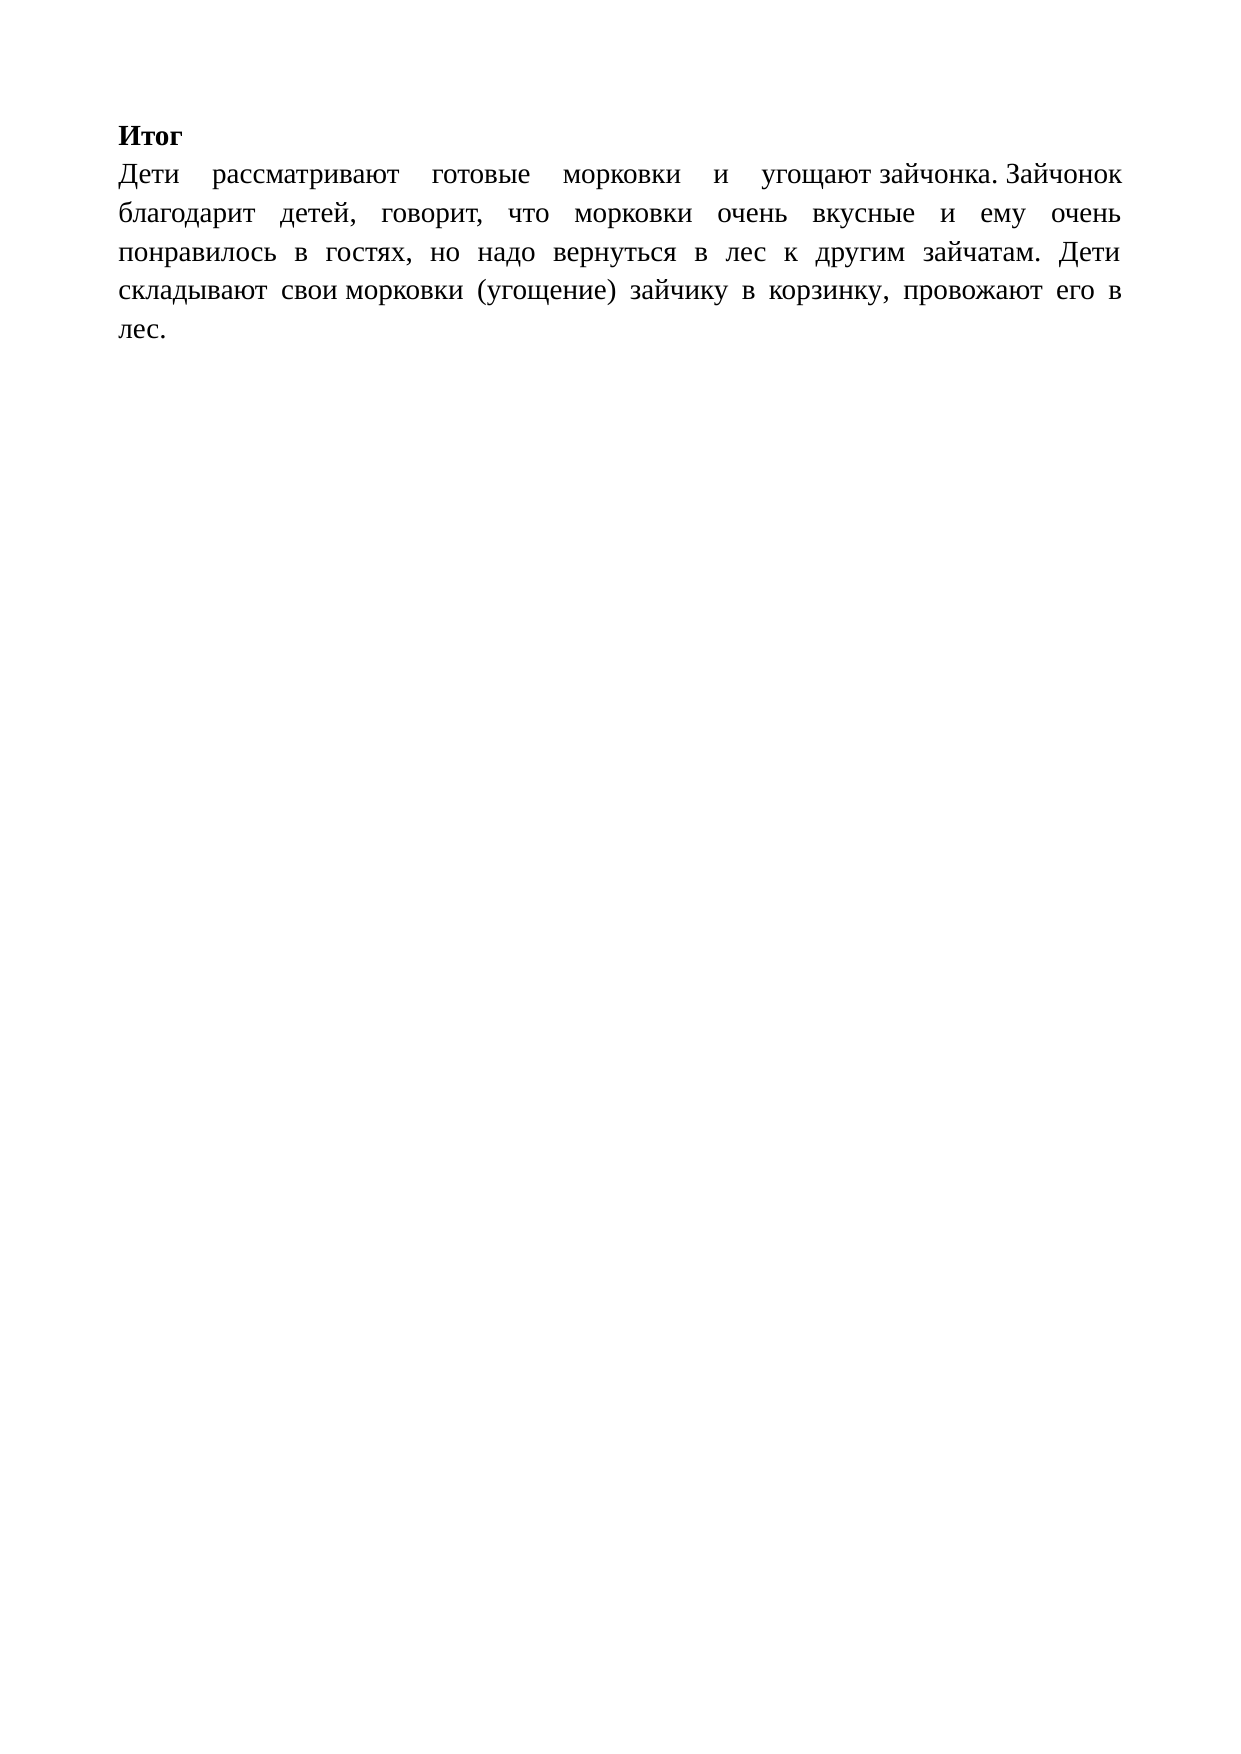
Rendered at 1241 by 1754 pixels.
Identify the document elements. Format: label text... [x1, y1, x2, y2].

text Итог [118, 118, 1122, 152]
text Дети рассматривают готовые морковки и угощают зайчонка. Зайчонок благодарит детей, говорит, что морковки очень вкусные и ему очень понравилось в гостях, но надо вернуться в лес к другим зайчатам. Дети складывают свои морковки (угощение) зайчику в корзинку, провожают его в лес. [118, 157, 1122, 344]
